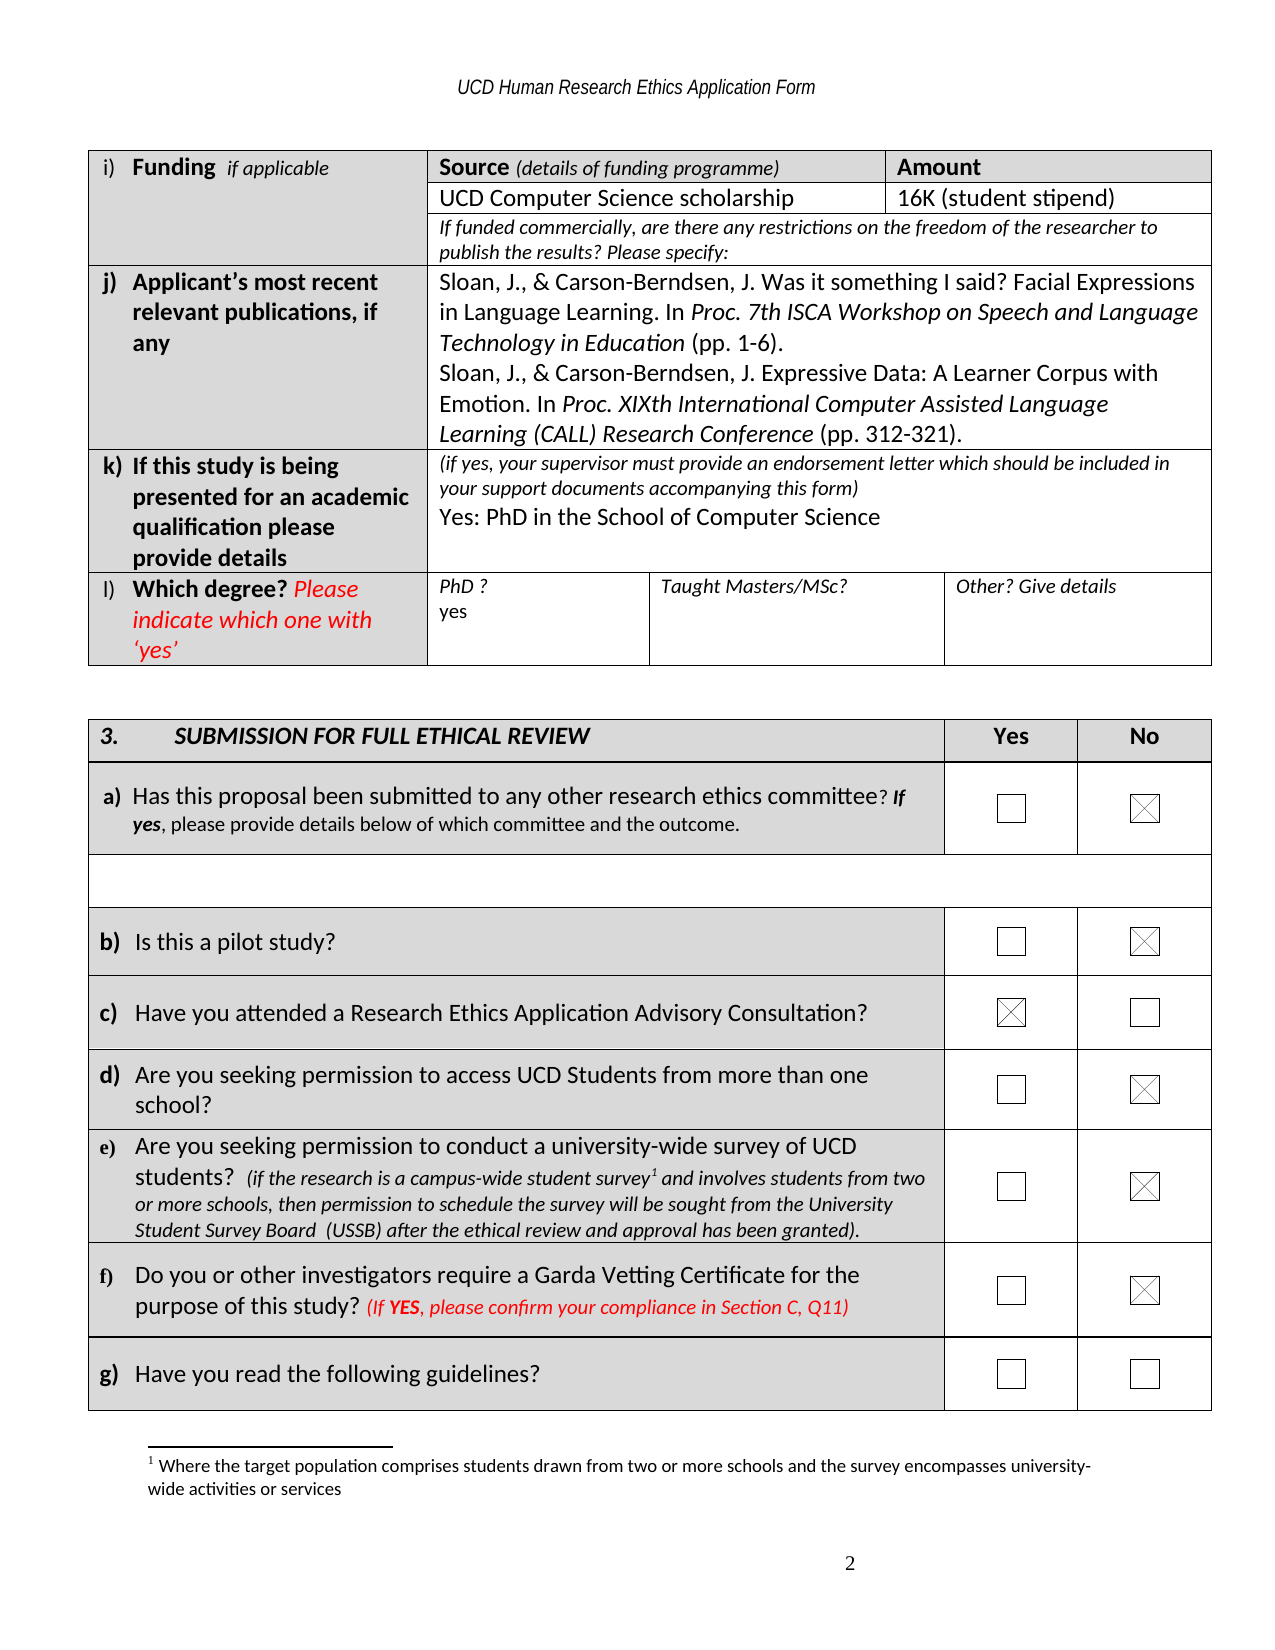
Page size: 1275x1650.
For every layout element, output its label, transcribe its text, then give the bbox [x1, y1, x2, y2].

table_cell PhD ? yes [428, 573, 649, 665]
table_cell If funded commercially, are there any restrictions on the freedom of the researcher to publish the results? Please specify: [428, 214, 1211, 265]
table_header Yes [945, 720, 1077, 761]
table_cell (if yes, your supervisor must provide an endorsement letter which should be included in your support documents accompanying this form) Yes: PhD in the School of Computer Science [428, 450, 1211, 572]
table_cell Is this a pilot study? [89, 908, 944, 975]
table_cell Sloan, J., & Carson-Berndsen, J. Was it something I said? Facial Expressions in Language Learning. In Proc. 7th ISCA Workshop on Speech and Language Technology in Education (pp. 1-6). Sloan, J., & Carson-Berndsen, J. Expressive Data: A Learner Corpus with Emotion. In Proc. XIXth International Computer Assisted Language Learning (CALL) Research Conference (pp. 312-321). [428, 266, 1211, 449]
table_cell [1078, 1338, 1211, 1410]
table_cell [1078, 763, 1211, 854]
table_cell Source (details of funding programme) [428, 151, 885, 182]
table_cell [945, 1050, 1077, 1129]
table_cell Are you seeking permission to conduct a university-wide survey of UCD students? (if the research is a campus-wide student survey and involves students from two or more schools, then permission to schedule the survey will be sought from the University Student Survey Board (USSB) after the ethical review and approval has been granted). [89, 1130, 944, 1242]
table_cell [1078, 1050, 1211, 1129]
table_cell [945, 976, 1077, 1048]
table_cell Other? Give details [945, 573, 1211, 665]
table_cell [1078, 1130, 1211, 1242]
table_header SUBMISSION FOR FULL ETHICAL REVIEW [89, 720, 944, 761]
table_cell Do you or other investigators require a Garda Vetting Certificate for the purpose of this study? (If YES, please confirm your compliance in Section C, Q11) [89, 1243, 944, 1336]
table_cell Amount [886, 151, 1211, 182]
table_cell Funding if applicable [89, 151, 427, 265]
table_cell [1078, 908, 1211, 975]
table_cell Applicant’s most recent relevant publications, if any [89, 266, 427, 449]
table_cell UCD Computer Science scholarship [428, 183, 885, 213]
table_cell Have you read the following guidelines? [89, 1338, 944, 1410]
table_cell [1078, 976, 1211, 1048]
table_cell Which degree? Please indicate which one with ‘yes’ [89, 573, 427, 665]
table_cell [945, 1243, 1077, 1336]
table_cell Are you seeking permission to access UCD Students from more than one school? [89, 1050, 944, 1129]
table_cell [1078, 1243, 1211, 1336]
table_cell [945, 908, 1077, 975]
table_cell [89, 855, 1211, 907]
table_cell [945, 1338, 1077, 1410]
table_cell Has this proposal been submitted to any other research ethics committee? If yes, please provide details below of which committee and the outcome. [89, 763, 944, 854]
table_cell 16K (student stipend) [886, 183, 1211, 213]
table_cell [945, 1130, 1077, 1242]
table_cell [945, 763, 1077, 854]
table_cell Taught Masters/MSc? [650, 573, 944, 665]
table_cell If this study is being presented for an academic qualification please provide details [89, 450, 427, 572]
table_cell Have you attended a Research Ethics Application Advisory Consultation? [89, 976, 944, 1048]
table_header No [1078, 720, 1211, 761]
